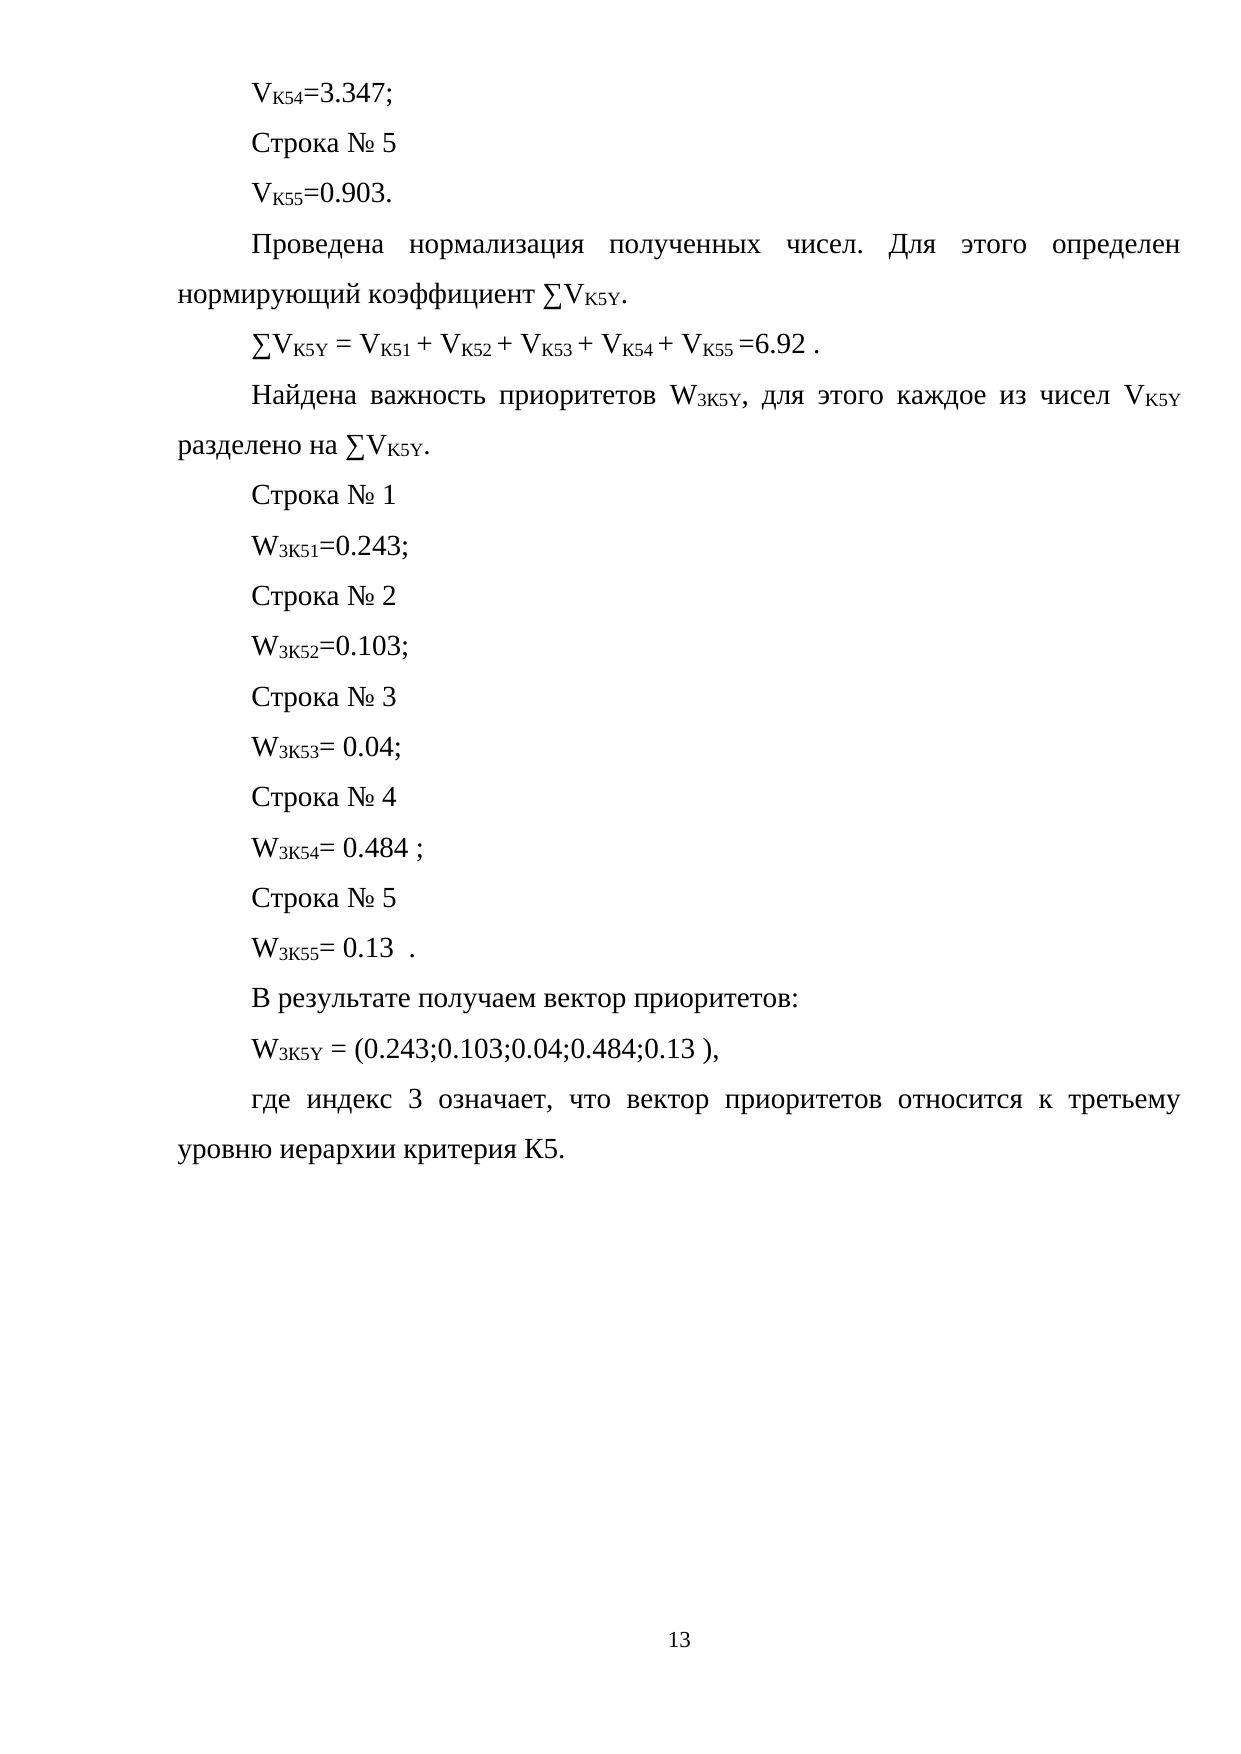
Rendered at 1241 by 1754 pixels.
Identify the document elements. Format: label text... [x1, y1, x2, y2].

text W3К53= 0.04; [177, 729, 1181, 763]
text Строка № 2 [177, 578, 1181, 612]
text В результате получаем вектор приоритетов: [177, 981, 1181, 1014]
text Строка № 5 [177, 880, 1181, 913]
text Строка № 3 [177, 679, 1181, 712]
text Найдена важность приоритетов W3К5Y, для этого каждое из чисел VK5Y разделено на ∑VK5Y. [177, 377, 1181, 461]
text где индекс 3 означает, что вектор приоритетов относится к третьему уровню иерархии критерия К5. [177, 1081, 1181, 1165]
text Строка № 5 [177, 125, 1181, 159]
text W3К5Y = (0.243;0.103;0.04;0.484;0.13 ), [177, 1031, 1181, 1064]
text Строка № 4 [177, 779, 1181, 813]
text VК55=0.903. [177, 176, 1181, 209]
text W3К51=0.243; [177, 528, 1181, 561]
text VК54=3.347; [177, 75, 1181, 108]
text Проведена нормализация полученных чисел. Для этого определен нормирующий коэффициент ∑VK5Y. [177, 226, 1181, 310]
text W3К54= 0.484 ; [177, 830, 1181, 863]
text W3К52=0.103; [177, 628, 1181, 662]
text ∑VК5Y = VК51 + VК52 + VК53 + VК54 + VК55 =6.92 . [177, 327, 1181, 360]
text Строка № 1 [177, 477, 1181, 511]
text W3К55= 0.13 . [177, 930, 1181, 964]
